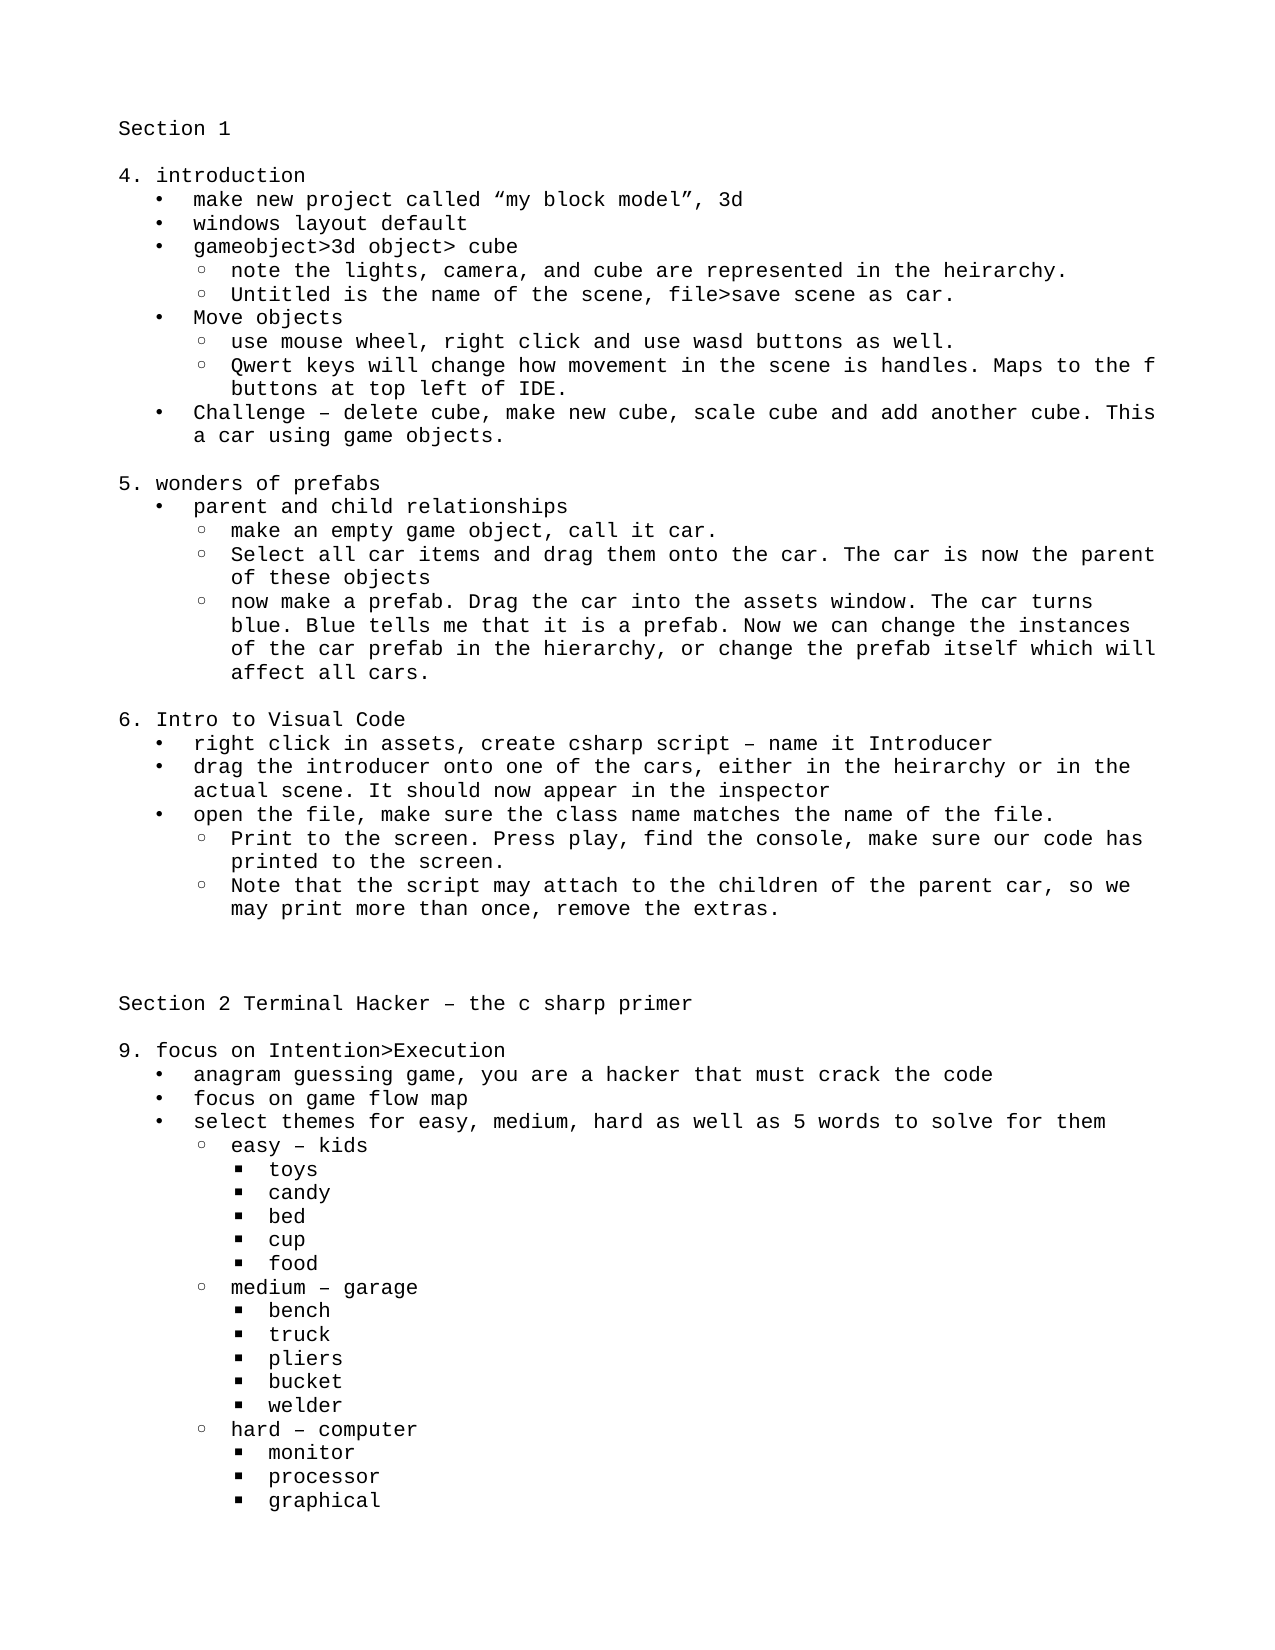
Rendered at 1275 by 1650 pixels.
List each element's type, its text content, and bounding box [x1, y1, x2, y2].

text 9. focus on Intention>Execution [118, 1040, 1157, 1064]
list open the file, make sure the class name matches the name of the file. [156, 804, 1157, 827]
list hard – computer [193, 1419, 1157, 1442]
list drag the introducer onto one of the cars, either in the heirarchy or in the actual scene. It should now appear in the inspector [156, 757, 1157, 804]
list candy [231, 1182, 1157, 1206]
text Section 1 [118, 118, 1157, 142]
list cup [231, 1229, 1157, 1253]
list Qwert keys will change how movement in the scene is handles. Maps to the f buttons at top left of IDE. [193, 354, 1157, 402]
list truck [231, 1324, 1157, 1348]
list windows layout default [156, 213, 1157, 236]
list easy – kids [193, 1135, 1157, 1158]
list Untitled is the name of the scene, file>save scene as car. [193, 284, 1157, 307]
list Note that the script may attach to the children of the parent car, so we may print more than once, remove the extras. [193, 875, 1157, 922]
list bench [231, 1300, 1157, 1324]
list gameobject>3d object> cube [156, 236, 1157, 260]
list medium – garage [193, 1277, 1157, 1300]
list graphical [231, 1489, 1157, 1513]
list bucket [231, 1371, 1157, 1395]
text 6. Intro to Visual Code [118, 709, 1157, 733]
list anagram guessing game, you are a hacker that must crack the code [156, 1064, 1157, 1088]
list select themes for easy, medium, hard as well as 5 words to solve for them [156, 1111, 1157, 1135]
list note the lights, camera, and cube are represented in the heirarchy. [193, 260, 1157, 284]
list welder [231, 1395, 1157, 1419]
list focus on game flow map [156, 1088, 1157, 1111]
list monitor [231, 1442, 1157, 1466]
list right click in assets, create csharp script – name it Introducer [156, 733, 1157, 757]
list parent and child relationships [156, 496, 1157, 520]
list processor [231, 1466, 1157, 1489]
list Move objects [156, 307, 1157, 331]
list toys [231, 1158, 1157, 1182]
text Section 2 Terminal Hacker – the c sharp primer [118, 993, 1157, 1017]
list Select all car items and drag them onto the car. The car is now the parent of these objects [193, 544, 1157, 591]
list make new project called “my block model”, 3d [156, 189, 1157, 213]
text 4. introduction [118, 165, 1157, 189]
list Challenge – delete cube, make new cube, scale cube and add another cube. This a car using game objects. [156, 402, 1157, 449]
list Print to the screen. Press play, find the console, make sure our code has printed to the screen. [193, 827, 1157, 875]
text 5. wonders of prefabs [118, 473, 1157, 496]
list pliers [231, 1348, 1157, 1371]
list food [231, 1253, 1157, 1277]
list make an empty game object, call it car. [193, 520, 1157, 544]
list bed [231, 1206, 1157, 1229]
list use mouse wheel, right click and use wasd buttons as well. [193, 331, 1157, 354]
list now make a prefab. Drag the car into the assets window. The car turns blue. Blue tells me that it is a prefab. Now we can change the instances of the car prefab in the hierarchy, or change the prefab itself which will affect all cars. [193, 591, 1157, 686]
